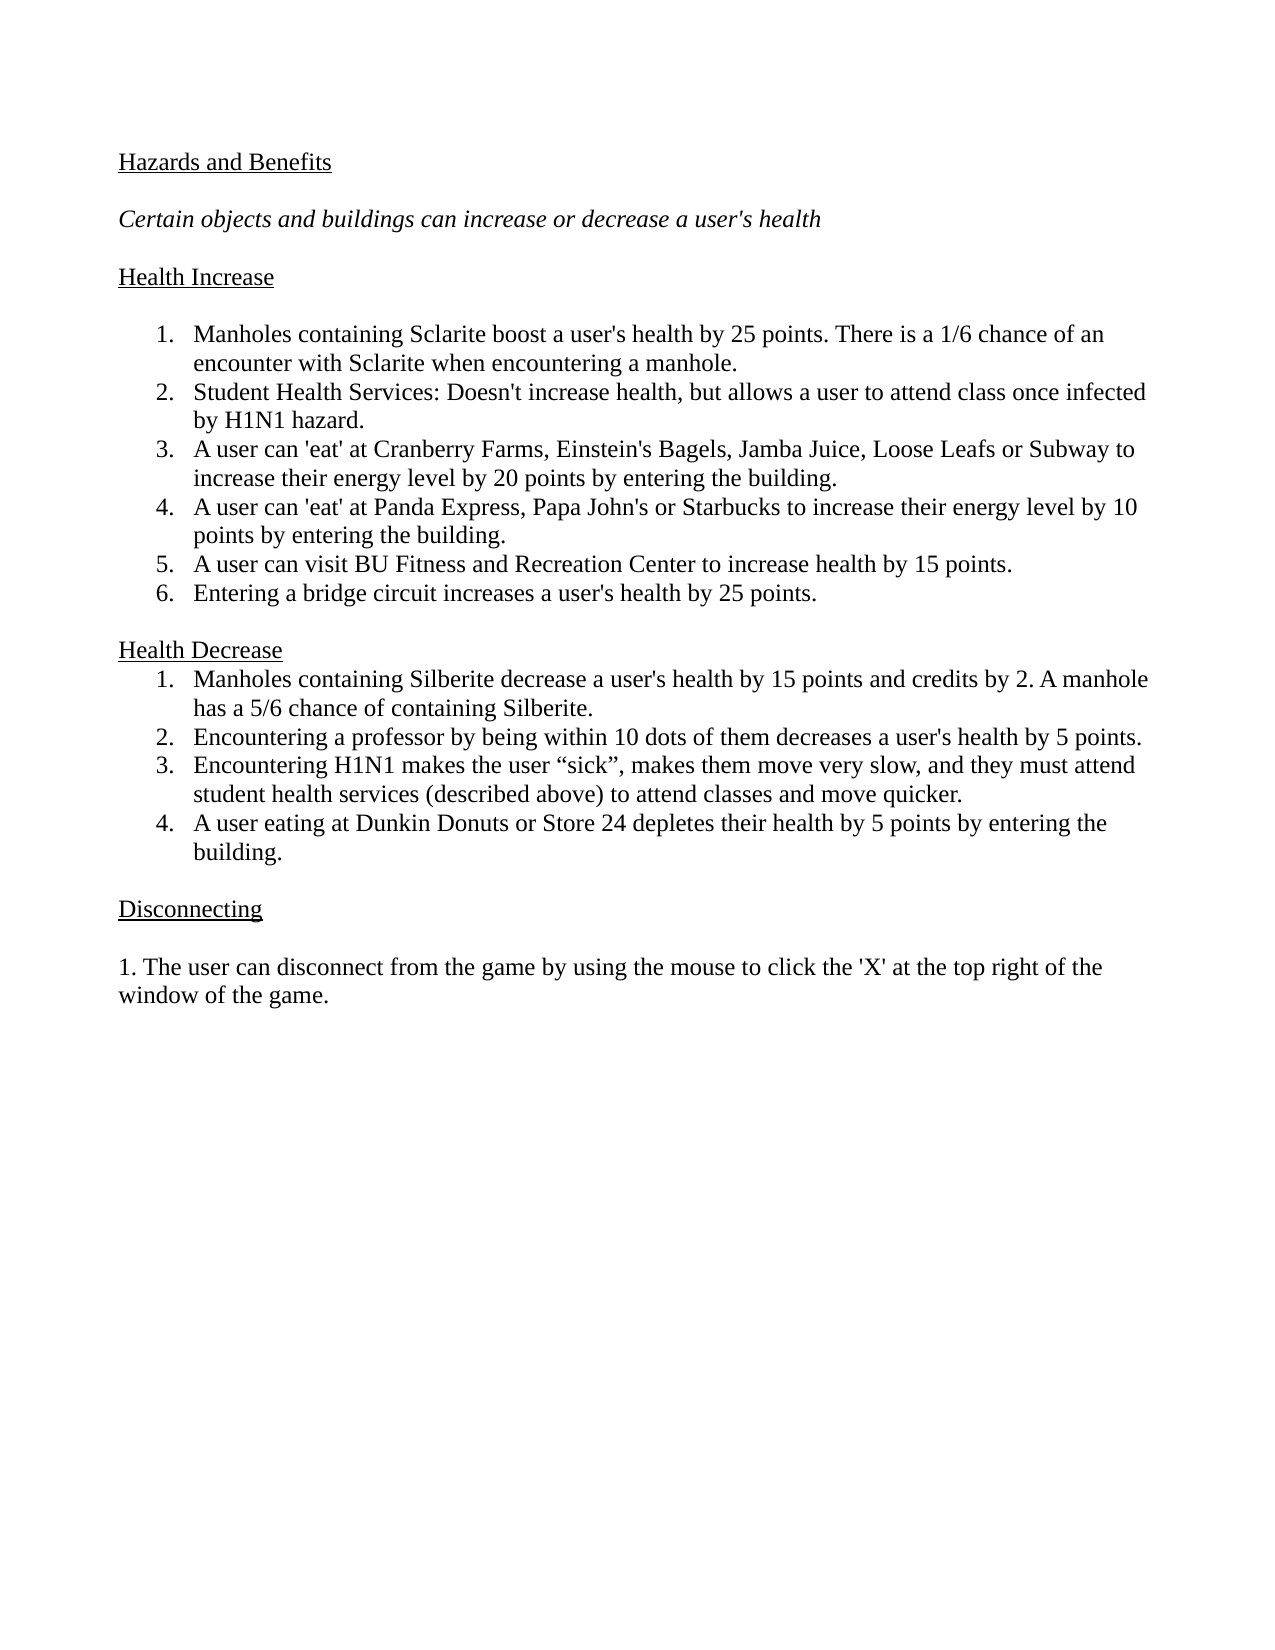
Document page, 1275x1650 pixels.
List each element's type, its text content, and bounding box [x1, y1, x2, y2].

list A user can 'eat' at Panda Express, Papa John's or Starbucks to increase their energy level by 10 points by entering the building. [156, 492, 1157, 549]
text Health Decrease [118, 636, 1157, 664]
list A user can 'eat' at Cranberry Farms, Einstein's Bagels, Jamba Juice, Loose Leafs or Subway to increase their energy level by 20 points by entering the building. [156, 434, 1157, 492]
list Entering a bridge circuit increases a user's health by 25 points. [156, 578, 1157, 607]
list Student Health Services: Doesn't increase health, but allows a user to attend class once infected by H1N1 hazard. [156, 377, 1157, 434]
list A user can visit BU Fitness and Recreation Center to increase health by 15 points. [156, 549, 1157, 578]
text Health Increase [118, 262, 1157, 291]
text Hazards and Benefits [118, 147, 1157, 176]
text 1. The user can disconnect from the game by using the mouse to click the 'X' at the top right of the window of the game. [118, 952, 1157, 1009]
list Encountering H1N1 makes the user “sick”, makes them move very slow, and they must attend student health services (described above) to attend classes and move quicker. [156, 751, 1157, 808]
list Manholes containing Silberite decrease a user's health by 15 points and credits by 2. A manhole has a 5/6 chance of containing Silberite. [156, 664, 1157, 722]
list Encountering a professor by being within 10 dots of them decreases a user's health by 5 points. [156, 722, 1157, 751]
text Disconnecting [118, 894, 1157, 923]
text Certain objects and buildings can increase or decrease a user's health [118, 204, 1157, 233]
list A user eating at Dunkin Donuts or Store 24 depletes their health by 5 points by entering the building. [156, 808, 1157, 866]
list Manholes containing Sclarite boost a user's health by 25 points. There is a 1/6 chance of an encounter with Sclarite when encountering a manhole. [156, 319, 1157, 377]
